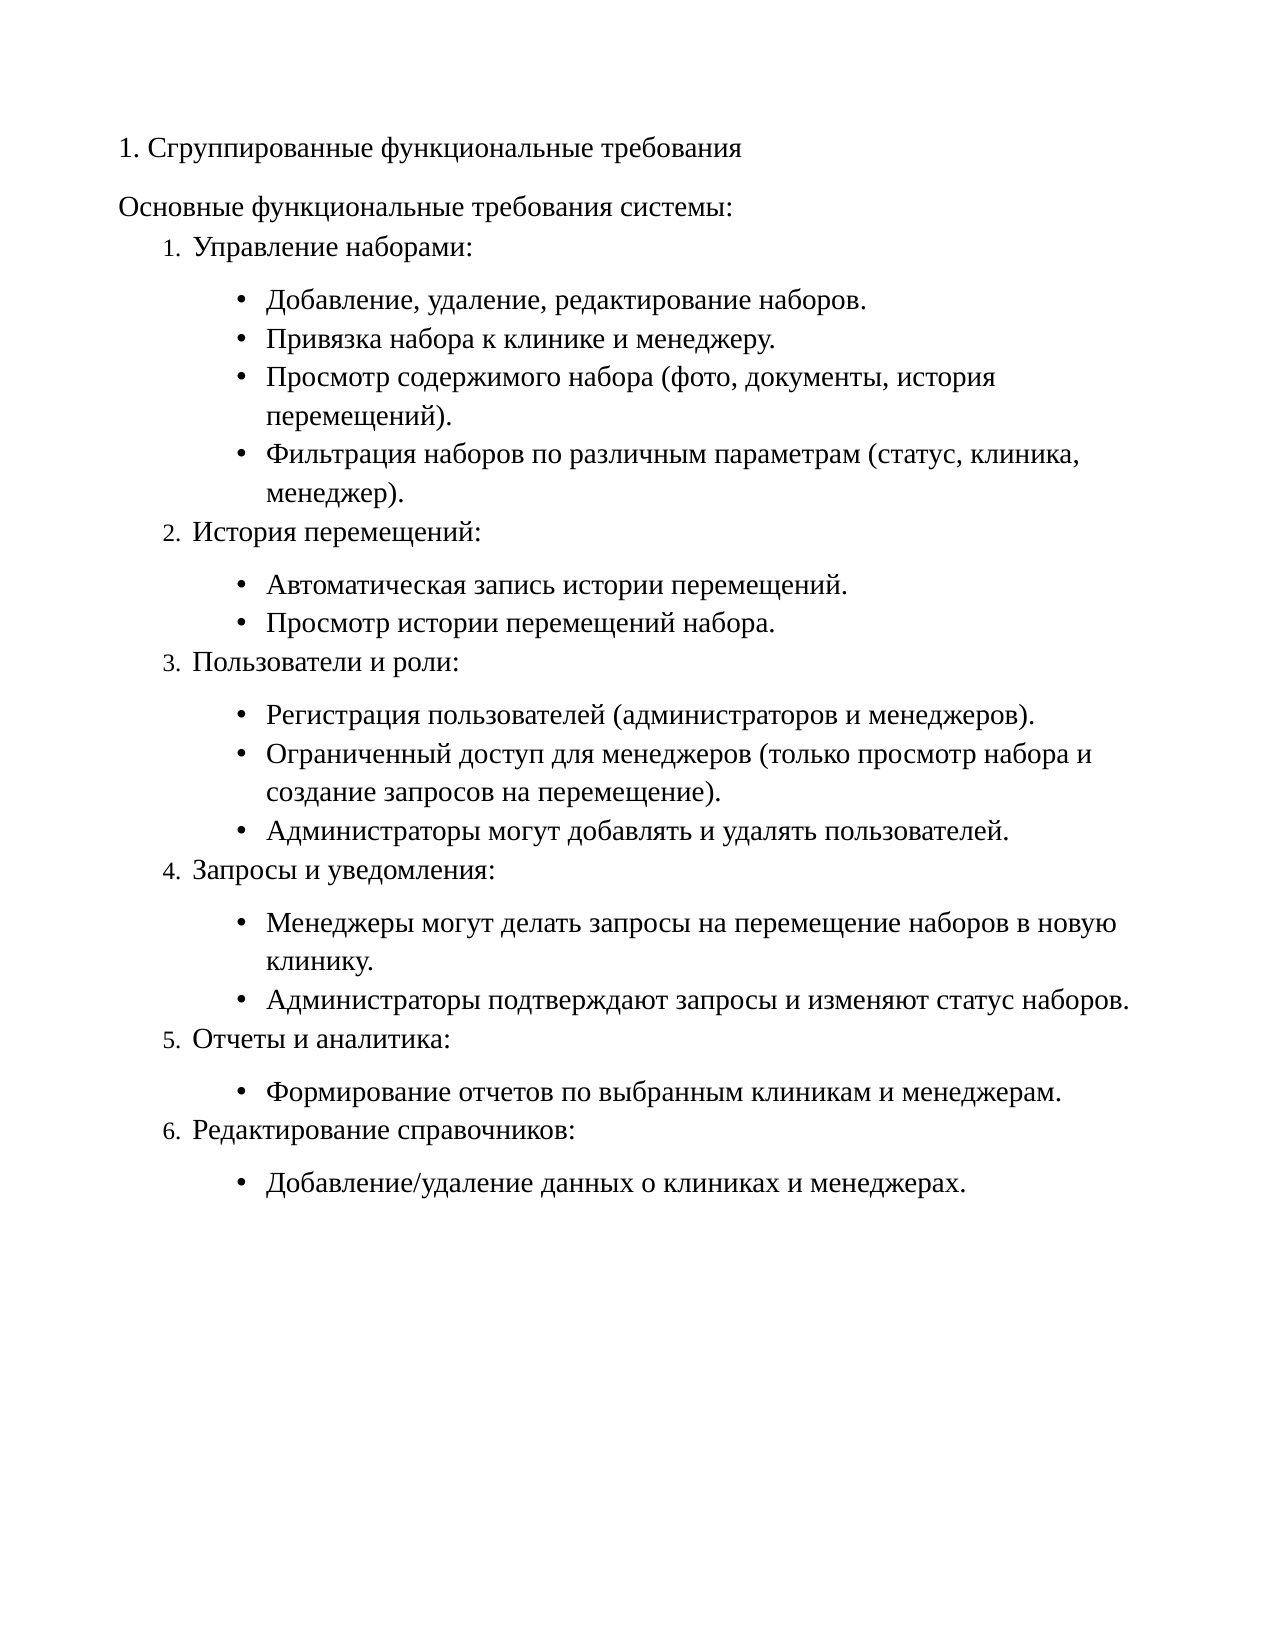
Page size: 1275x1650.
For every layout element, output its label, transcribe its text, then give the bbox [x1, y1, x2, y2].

list Добавление, удаление, редактирование наборов. [236, 282, 1157, 316]
list Редактирование справочников: [162, 1112, 1157, 1146]
list Привязка набора к клинике и менеджеру. [236, 321, 1157, 354]
list Просмотр истории перемещений набора. [236, 606, 1157, 639]
list Администраторы могут добавлять и удалять пользователей. [236, 813, 1157, 847]
list Добавление/удаление данных о клиниках и менеджерах. [236, 1166, 1157, 1199]
list Формирование отчетов по выбранным клиникам и менеджерам. [236, 1074, 1157, 1107]
subtitle 1. Сгруппированные функциональные требования [118, 131, 1157, 164]
list История перемещений: [162, 514, 1157, 547]
list Просмотр содержимого набора (фото, документы, история перемещений). [236, 359, 1157, 432]
list Фильтрация наборов по различным параметрам (статус, клиника, менеджер). [236, 437, 1157, 509]
list Управление наборами: [162, 229, 1157, 262]
list Ограниченный доступ для менеджеров (только просмотр набора и создание запросов на перемещение). [236, 736, 1157, 808]
list Запросы и уведомления: [162, 852, 1157, 885]
list Отчеты и аналитика: [162, 1021, 1157, 1054]
list Менеджеры могут делать запросы на перемещение наборов в новую клинику. [236, 905, 1157, 977]
list Регистрация пользователей (администраторов и менеджеров). [236, 697, 1157, 731]
list Пользователи и роли: [162, 644, 1157, 678]
list Администраторы подтверждают запросы и изменяют статус наборов. [236, 982, 1157, 1016]
subtitle Основные функциональные требования системы: [118, 189, 1157, 223]
list Автоматическая запись истории перемещений. [236, 567, 1157, 601]
